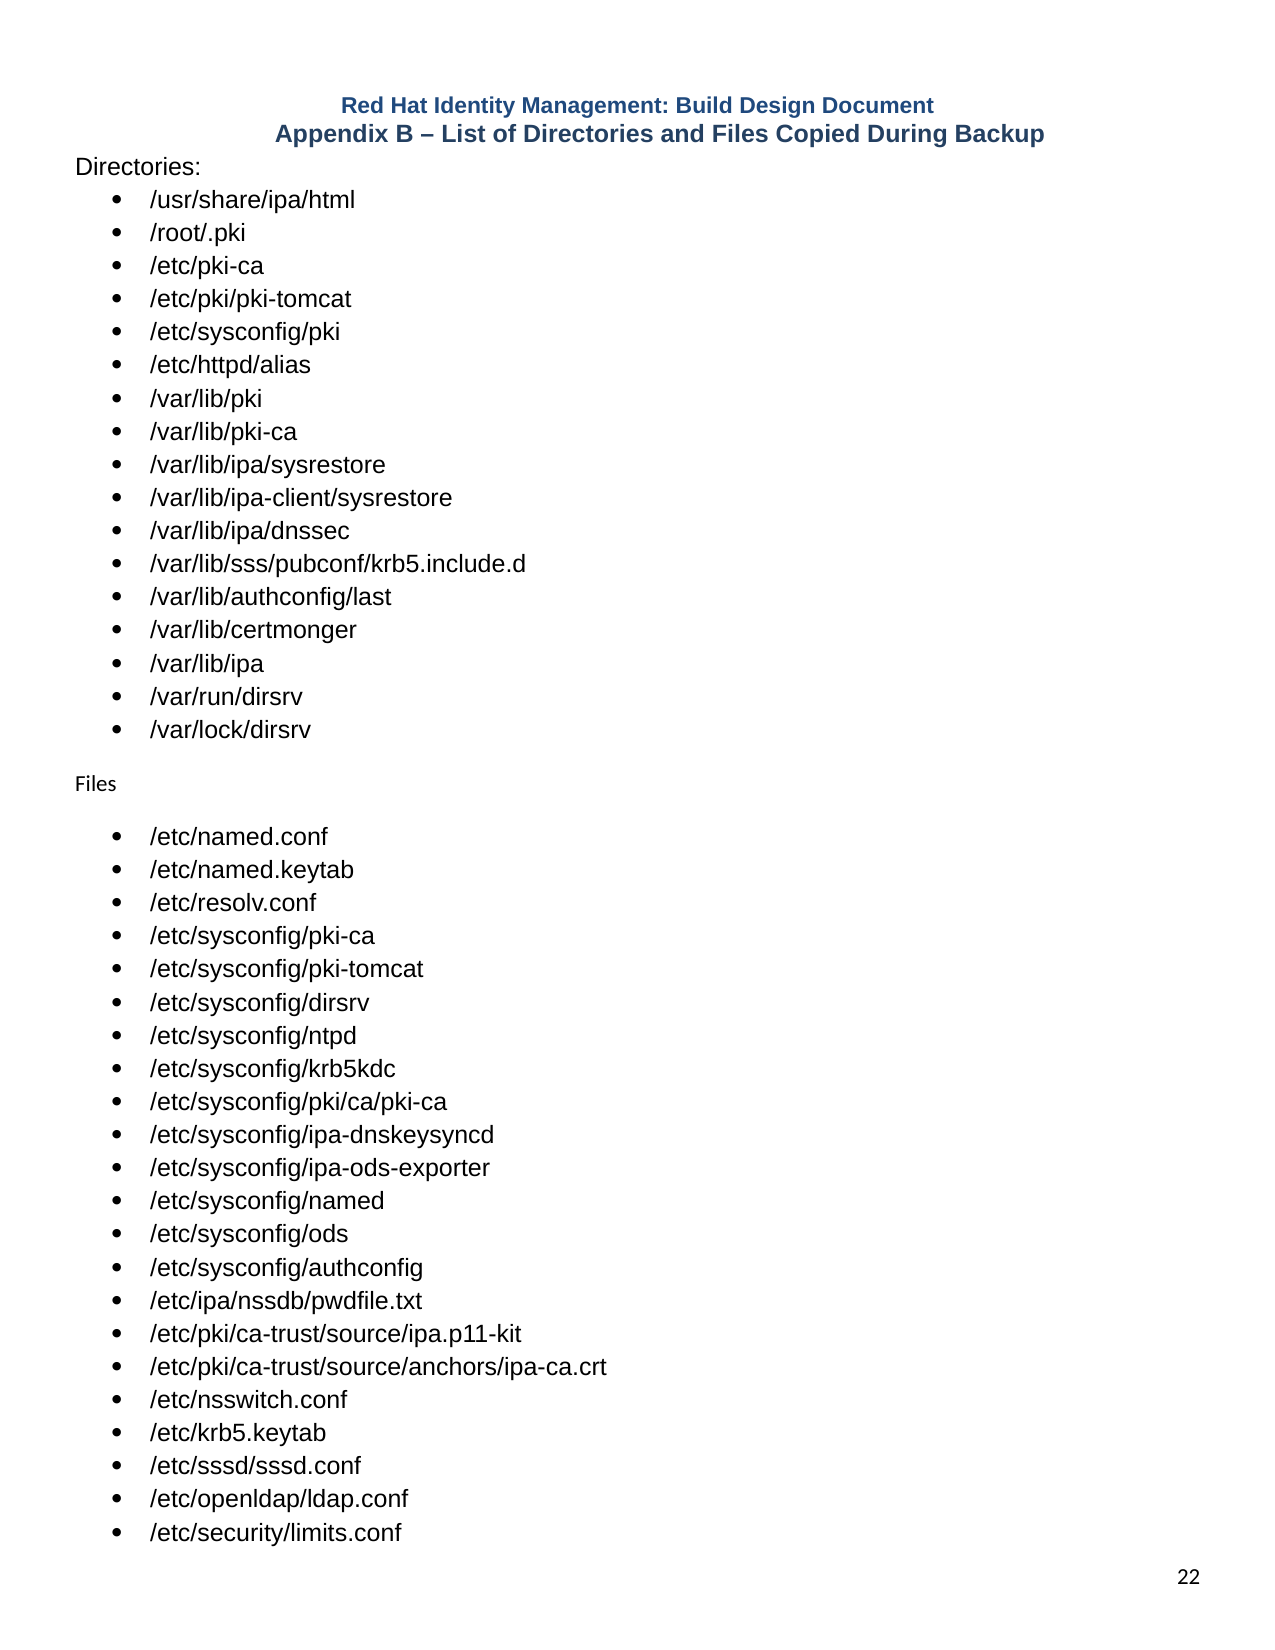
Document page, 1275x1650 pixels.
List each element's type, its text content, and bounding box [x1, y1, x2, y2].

subtitle Appendix B – List of Directories and Files Copied During Backup [120, 119, 1200, 148]
list /etc/sysconfig/ipa-ods-exporter [112, 1153, 1200, 1182]
list /etc/sysconfig/ods [112, 1219, 1200, 1248]
list /etc/sssd/sssd.conf [112, 1451, 1200, 1480]
list /etc/sysconfig/named [112, 1186, 1200, 1215]
list /etc/sysconfig/pki [112, 317, 1200, 346]
list /etc/ipa/nssdb/pwdfile.txt [112, 1286, 1200, 1314]
list /etc/pki/ca-trust/source/ipa.p11-kit [112, 1319, 1200, 1348]
list /var/lib/ipa/dnssec [112, 516, 1200, 545]
list /root/.pki [112, 218, 1200, 247]
list /var/lib/ipa [112, 649, 1200, 677]
list /var/run/dirsrv [112, 682, 1200, 711]
list /etc/named.keytab [112, 855, 1200, 884]
list /etc/openldap/ldap.conf [112, 1484, 1200, 1513]
list /etc/pki-ca [112, 251, 1200, 280]
list /etc/sysconfig/dirsrv [112, 987, 1200, 1016]
list /etc/sysconfig/pki-ca [112, 921, 1200, 950]
list /etc/resolv.conf [112, 888, 1200, 917]
list /etc/pki/ca-trust/source/anchors/ipa-ca.crt [112, 1352, 1200, 1381]
list /etc/pki/pki-tomcat [112, 284, 1200, 313]
list /var/lib/authconfig/last [112, 582, 1200, 611]
list /etc/sysconfig/ipa-dnskeysyncd [112, 1120, 1200, 1149]
list /etc/security/limits.conf [112, 1517, 1200, 1546]
list /usr/share/ipa/html [112, 185, 1200, 214]
list /etc/sysconfig/ntpd [112, 1021, 1200, 1049]
list /etc/named.conf [112, 822, 1200, 851]
list Directories: [75, 152, 1200, 181]
list /var/lib/sss/pubconf/krb5.include.d [112, 549, 1200, 578]
list /var/lib/pki-ca [112, 417, 1200, 446]
list /etc/sysconfig/pki-tomcat [112, 954, 1200, 983]
list /etc/sysconfig/pki/ca/pki-ca [112, 1087, 1200, 1116]
list /var/lock/dirsrv [112, 715, 1200, 744]
list /var/lib/certmonger [112, 616, 1200, 644]
list /var/lib/ipa-client/sysrestore [112, 483, 1200, 512]
list /etc/httpd/alias [112, 351, 1200, 379]
list /etc/krb5.keytab [112, 1418, 1200, 1447]
list /var/lib/pki [112, 384, 1200, 412]
list /etc/sysconfig/authconfig [112, 1252, 1200, 1281]
text Files [75, 769, 1200, 797]
list /etc/nsswitch.conf [112, 1385, 1200, 1414]
list /etc/sysconfig/krb5kdc [112, 1054, 1200, 1083]
list /var/lib/ipa/sysrestore [112, 450, 1200, 479]
